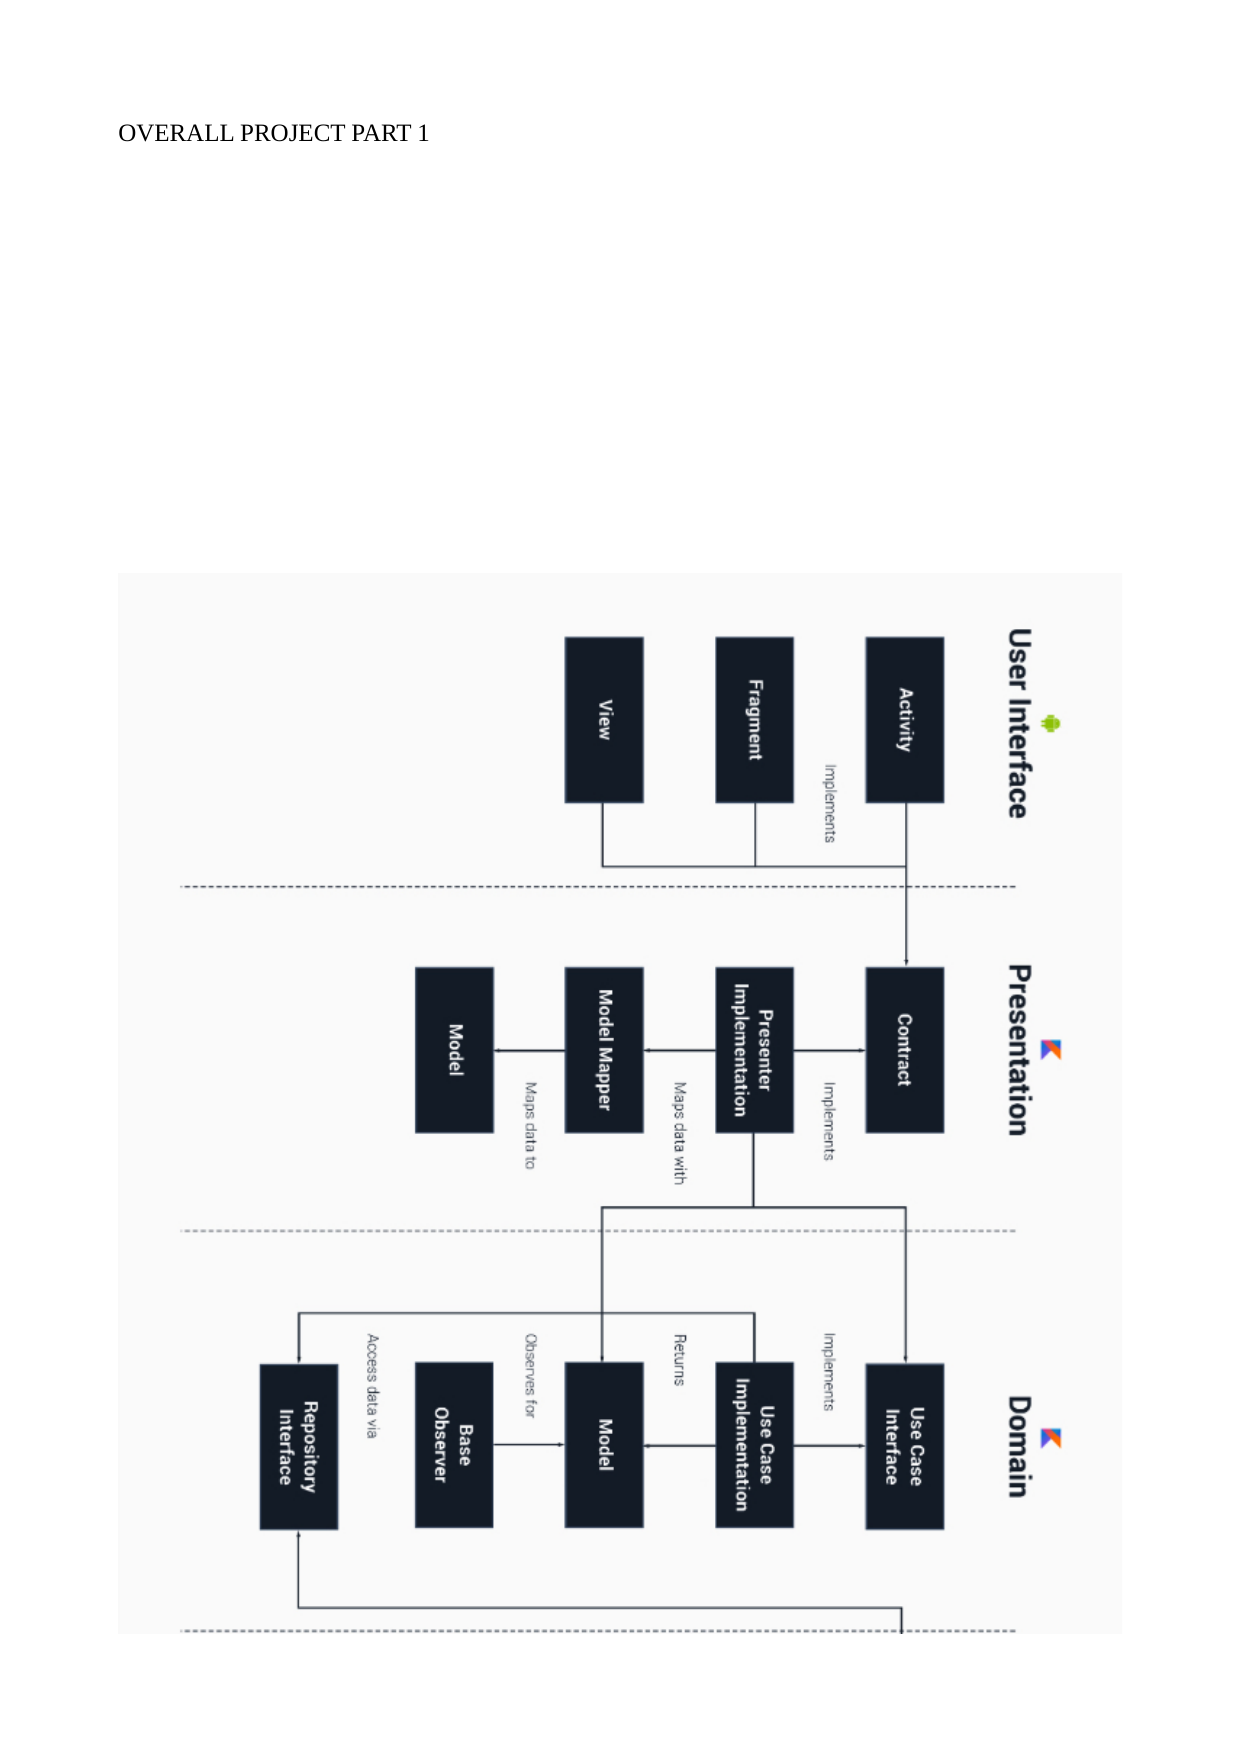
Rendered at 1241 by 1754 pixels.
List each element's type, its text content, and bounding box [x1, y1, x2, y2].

picture [118, 573, 1123, 1634]
text OVERALL PROJECT PART 1 [118, 118, 1122, 147]
